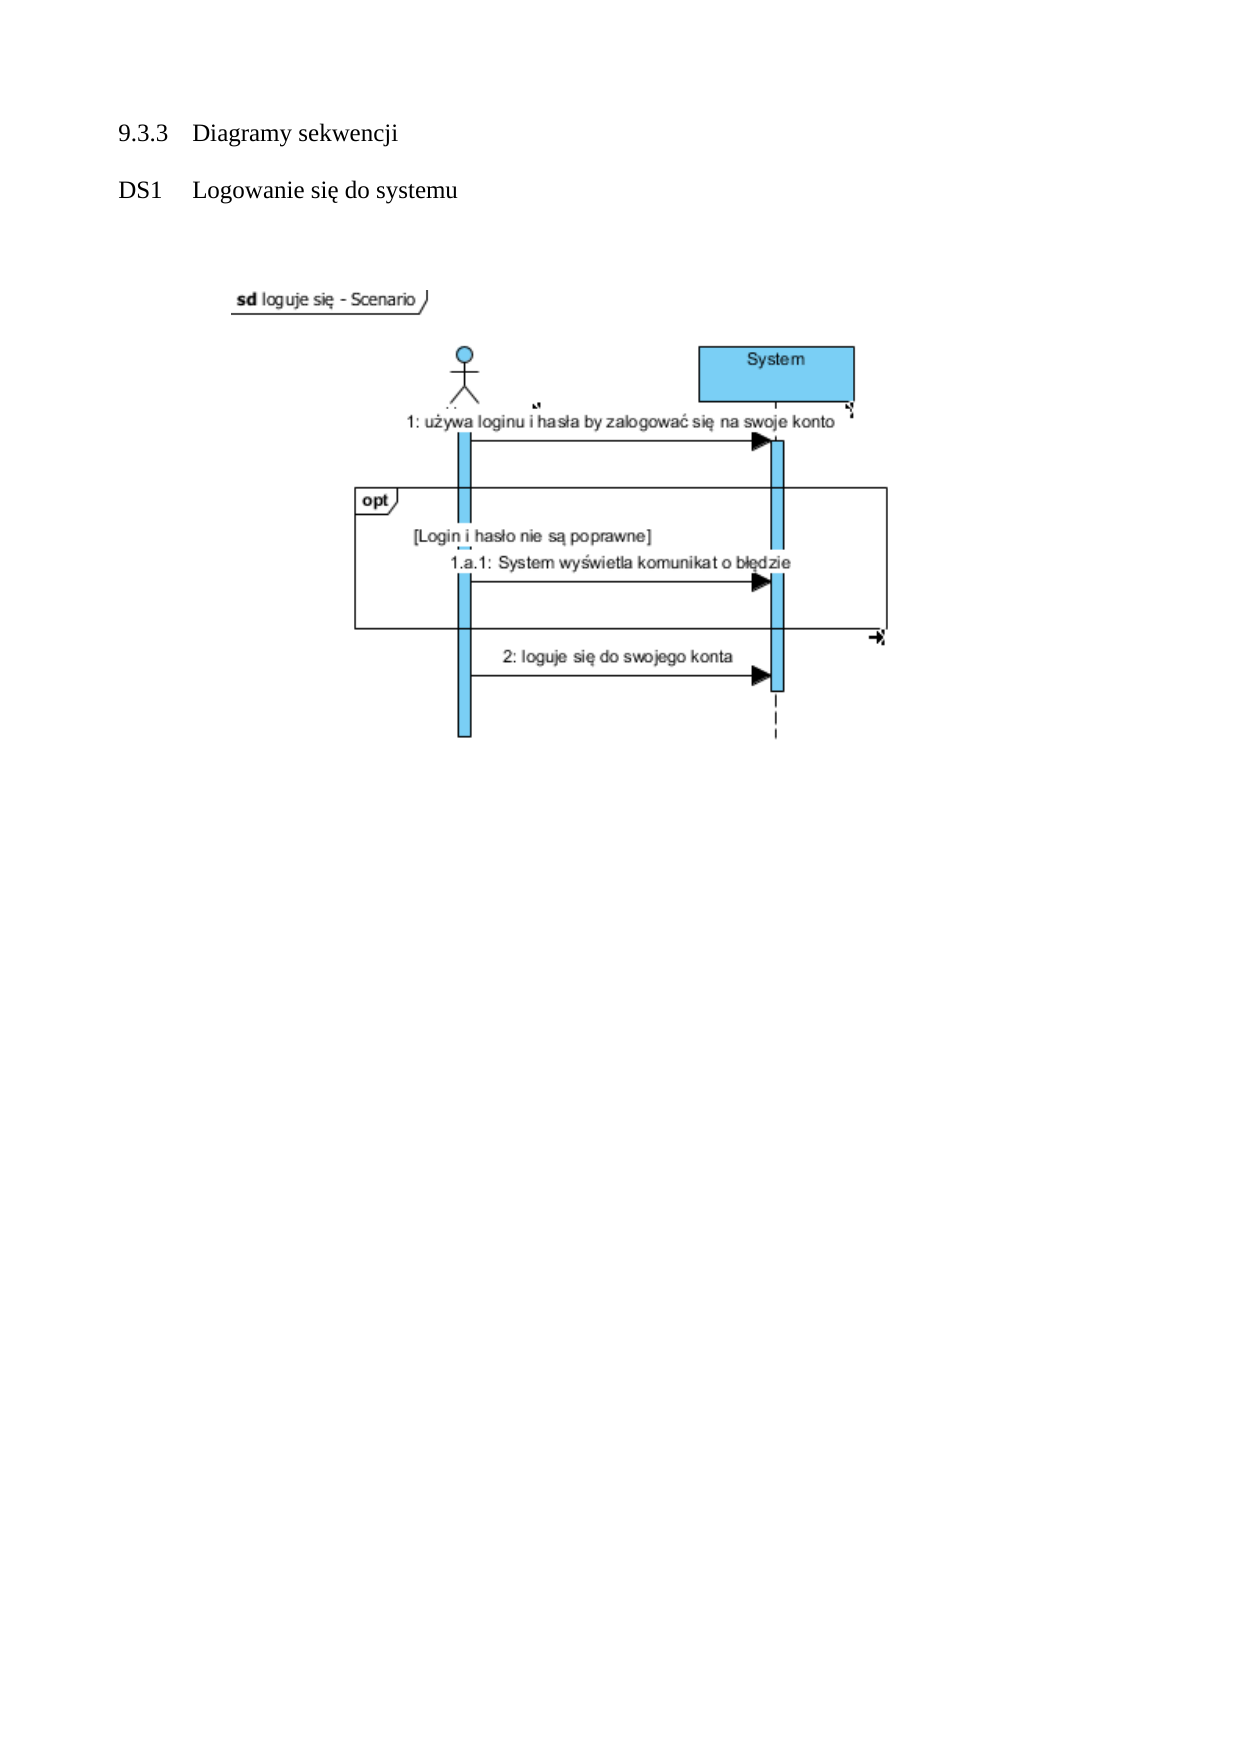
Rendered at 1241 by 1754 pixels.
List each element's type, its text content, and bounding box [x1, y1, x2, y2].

picture [231, 290, 1010, 813]
text 9.3.3 Diagramy sekwencji [118, 118, 1122, 147]
text DS1 Logowanie się do systemu [118, 176, 1122, 204]
